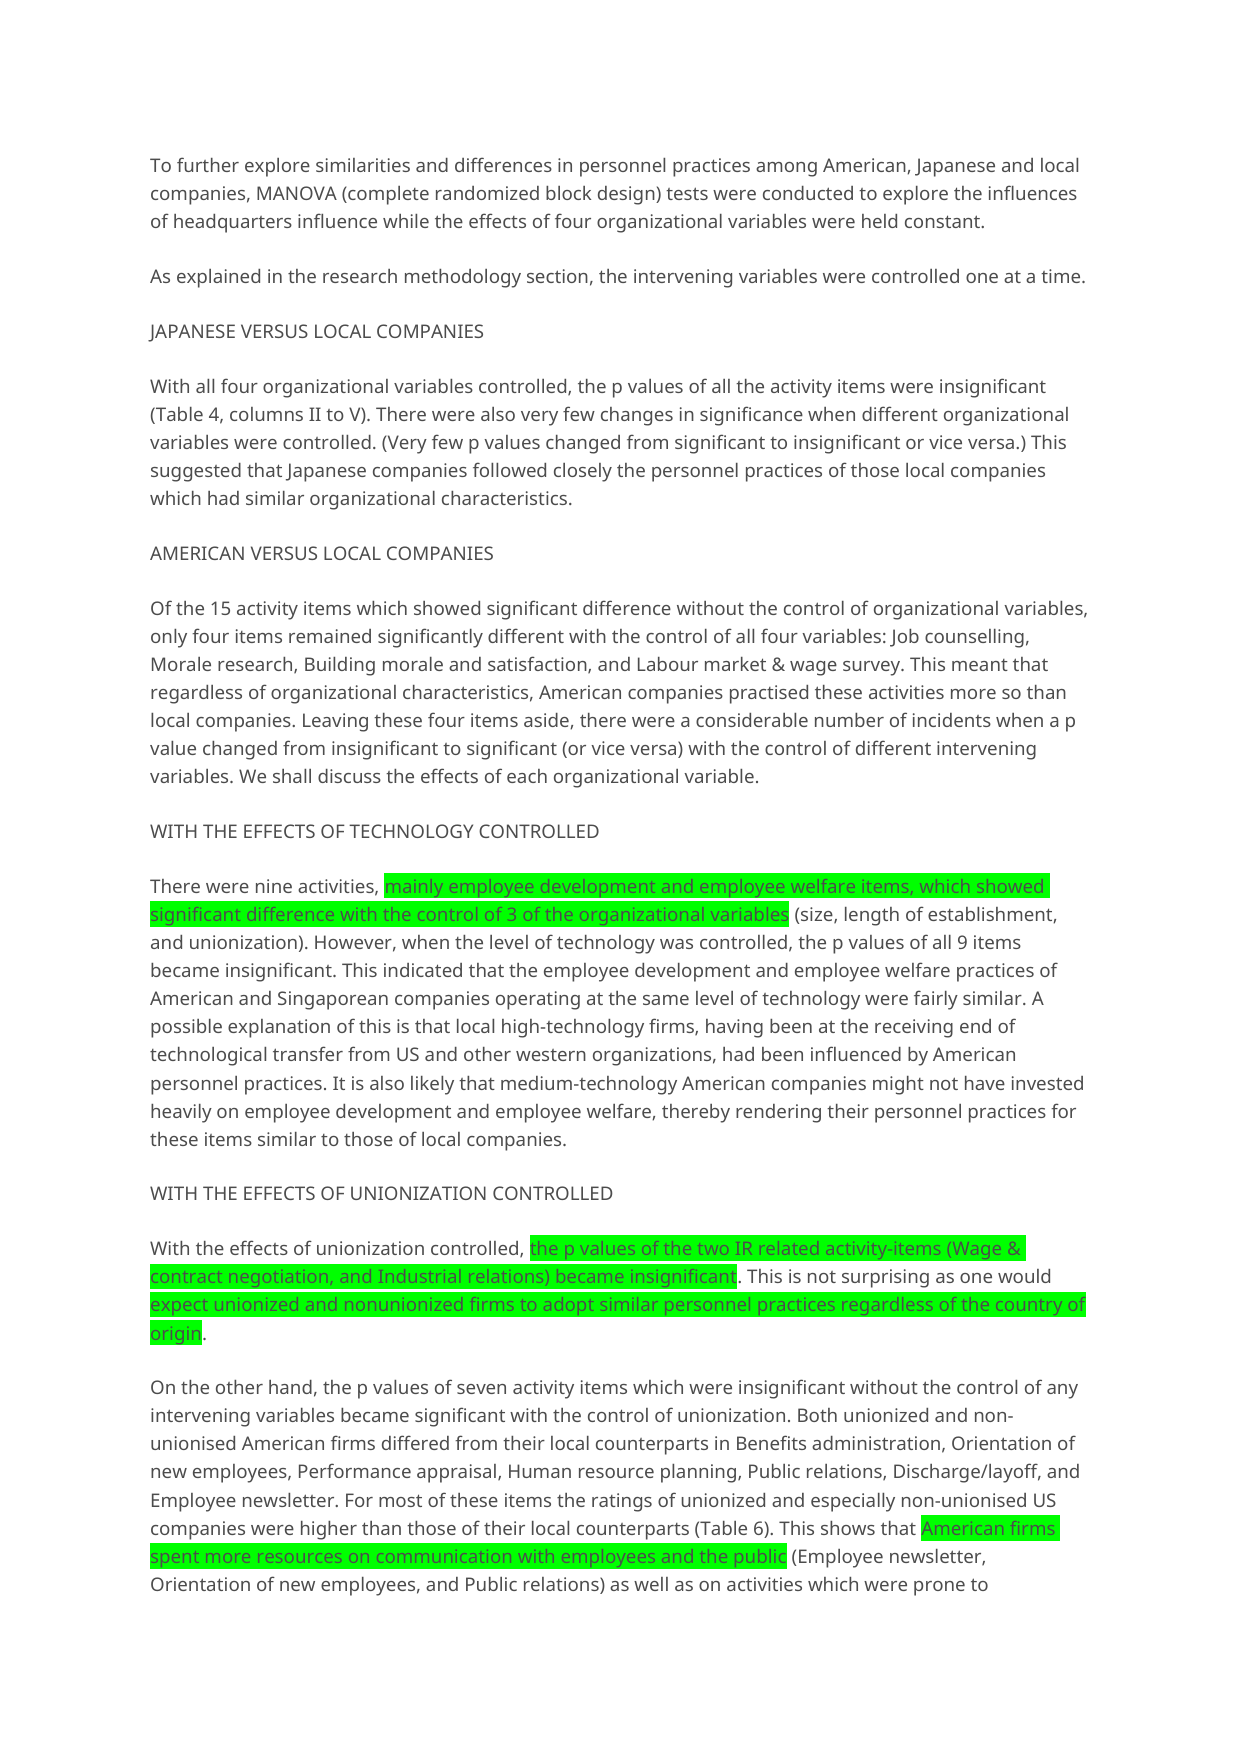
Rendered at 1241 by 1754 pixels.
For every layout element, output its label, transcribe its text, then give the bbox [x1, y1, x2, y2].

text There were nine activities, mainly employee development and employee welfare items, which showed significant difference with the control of 3 of the organizational variables (size, length of establishment, and unionization). However, when the level of technology was controlled, the p values of all 9 items became insignificant. This indicated that the employee development and employee welfare practices of American and Singaporean companies operating at the same level of technology were fairly similar. A possible explanation of this is that local high-technology firms, having been at the receiving end of technological transfer from US and other western organizations, had been influenced by American personnel practices. It is also likely that medium-technology American companies might not have invested heavily on employee development and employee welfare, thereby rendering their personnel practices for these items similar to those of local companies. [150, 870, 1090, 1152]
text WITH THE EFFECTS OF UNIONIZATION CONTROLLED [150, 1178, 1090, 1206]
text As explained in the research methodology section, the intervening variables were controlled one at a time. [150, 261, 1090, 289]
text On the other hand, the p values of seven activity items which were insignificant without the control of any intervening variables became significant with the control of unionization. Both unionized and non-unionised American firms differed from their local counterparts in Benefits administration, Orientation of new employees, Performance appraisal, Human resource planning, Public relations, Discharge/layoff, and Employee newsletter. For most of these items the ratings of unionized and especially non-unionised US companies were higher than those of their local counterparts (Table 6). This shows that American firms spent more resources on communication with employees and the public (Employee newsletter, Orientation of new employees, and Public relations) as well as on activities which were prone to [150, 1372, 1090, 1597]
text With the effects of unionization controlled, the p values of the two IR related activity-items (Wage & contract negotiation, and Industrial relations) became insignificant. This is not surprising as one would expect unionized and nonunionized firms to adopt similar personnel practices regardless of the country of origin. [150, 1233, 1090, 1345]
text WITH THE EFFECTS OF TECHNOLOGY CONTROLLED [150, 816, 1090, 844]
text With all four organizational variables controlled, the p values of all the activity items were insignificant (Table 4, columns II to V). There were also very few changes in significance when different organizational variables were controlled. (Very few p values changed from significant to insignificant or vice versa.) This suggested that Japanese companies followed closely the personnel practices of those local companies which had similar organizational characteristics. [150, 370, 1090, 511]
text AMERICAN VERSUS LOCAL COMPANIES [150, 537, 1090, 566]
text JAPANESE VERSUS LOCAL COMPANIES [150, 316, 1090, 344]
text Of the 15 activity items which showed significant difference without the control of organizational variables, only four items remained significantly different with the control of all four variables: Job counselling, Morale research, Building morale and satisfaction, and Labour market & wage survey. This meant that regardless of organizational characteristics, American companies practised these activities more so than local companies. Leaving these four items aside, there were a considerable number of incidents when a p value changed from insignificant to significant (or vice versa) with the control of different intervening variables. We shall discuss the effects of each organizational variable. [150, 592, 1090, 789]
text To further explore similarities and differences in personnel practices among American, Japanese and local companies, MANOVA (complete randomized block design) tests were conducted to explore the influences of headquarters influence while the effects of four organizational variables were held constant. [150, 150, 1090, 234]
